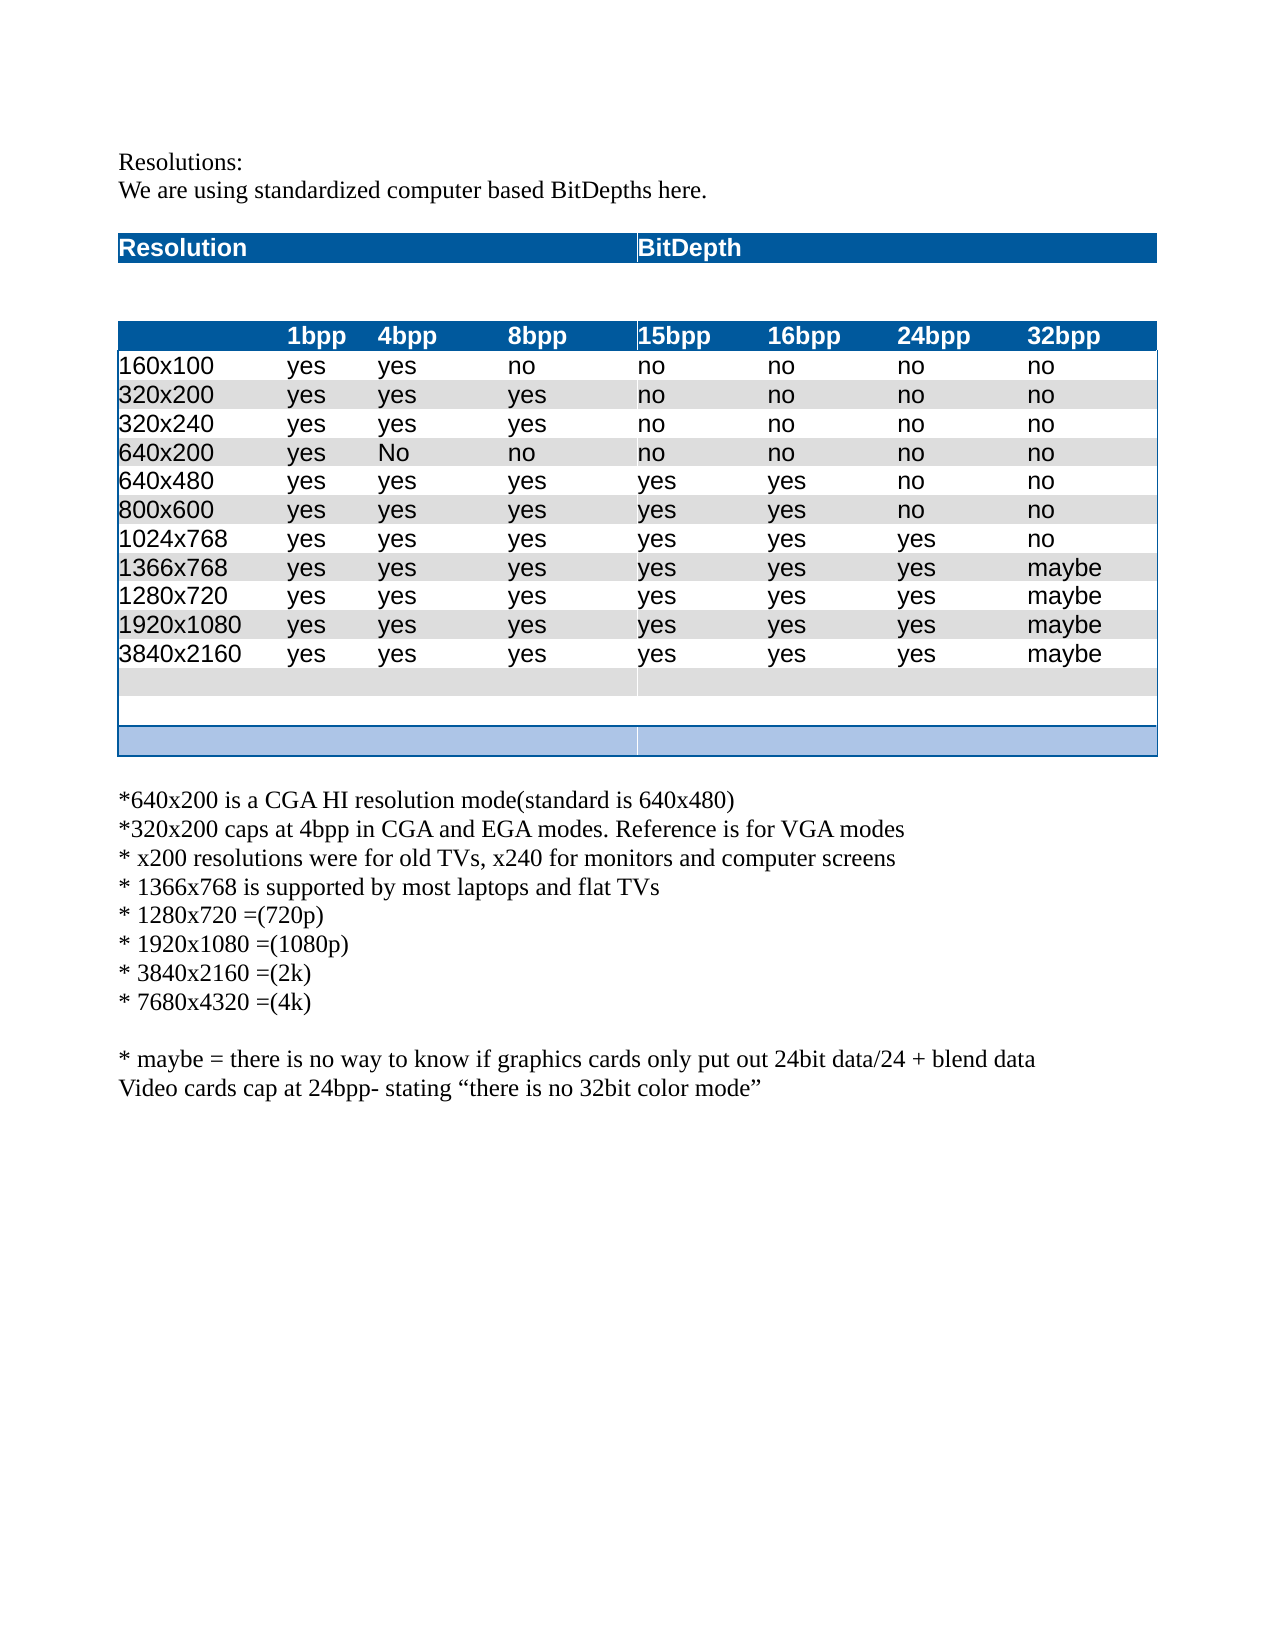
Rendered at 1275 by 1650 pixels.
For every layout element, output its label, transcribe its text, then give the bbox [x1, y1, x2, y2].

table_cell no [897, 380, 1027, 409]
table_cell no [767, 380, 897, 409]
table_cell [767, 668, 897, 696]
table_cell no [767, 409, 897, 437]
table_cell no [638, 409, 767, 437]
table_cell yes [638, 639, 767, 667]
table_cell [767, 727, 897, 755]
table_cell yes [508, 581, 637, 610]
table_cell yes [767, 553, 897, 581]
table_cell No [378, 438, 508, 466]
text Video cards cap at 24bpp- stating “there is no 32bit color mode” [118, 1073, 1157, 1102]
table_cell yes [638, 524, 767, 552]
table_cell yes [767, 495, 897, 524]
table_cell [119, 696, 287, 725]
table_cell yes [767, 466, 897, 495]
table_cell [287, 696, 378, 725]
table_cell maybe [1027, 581, 1157, 610]
text * x200 resolutions were for old TVs, x240 for monitors and computer screens [118, 843, 1157, 872]
table_cell 1366x768 [119, 553, 287, 581]
table_header 8bpp [508, 321, 637, 350]
table_cell [378, 727, 508, 755]
table_cell [638, 727, 767, 755]
table_cell no [508, 351, 637, 380]
table_cell 3840x2160 [119, 639, 287, 667]
table_cell 320x200 [119, 380, 287, 409]
table_cell yes [287, 351, 378, 380]
table_cell [378, 696, 508, 725]
table_cell 320x240 [119, 409, 287, 437]
table_cell yes [287, 438, 378, 466]
table_cell no [1027, 495, 1157, 524]
table_cell yes [897, 610, 1027, 639]
table_cell [1027, 725, 1157, 755]
table_cell yes [287, 639, 378, 667]
table_cell [287, 727, 378, 755]
text We are using standardized computer based BitDepths here. [118, 176, 1157, 204]
table_header Resolution [118, 233, 637, 262]
table_header 1bpp [287, 321, 378, 350]
table_cell yes [638, 581, 767, 610]
table_cell 640x480 [119, 466, 287, 495]
table_cell maybe [1027, 610, 1157, 639]
table_cell yes [508, 466, 637, 495]
table_cell [1027, 668, 1157, 696]
table_cell 1280x720 [119, 581, 287, 610]
table_cell yes [508, 524, 637, 552]
table_cell [119, 727, 287, 755]
table_cell no [897, 466, 1027, 495]
table_cell yes [897, 639, 1027, 667]
table_cell no [638, 438, 767, 466]
text *640x200 is a CGA HI resolution mode(standard is 640x480) [118, 786, 1157, 814]
table_cell yes [508, 380, 637, 409]
table_cell [1027, 696, 1157, 725]
text * 1280x720 =(720p) [118, 901, 1157, 929]
table_cell [638, 696, 767, 725]
table_cell yes [508, 639, 637, 667]
table_cell yes [897, 581, 1027, 610]
table_cell yes [767, 581, 897, 610]
text * 3840x2160 =(2k) [118, 958, 1157, 987]
table_cell [897, 668, 1027, 696]
table_cell yes [638, 610, 767, 639]
table_cell no [767, 438, 897, 466]
text * 1366x768 is supported by most laptops and flat TVs [118, 872, 1157, 901]
table_cell yes [287, 553, 378, 581]
table_cell yes [378, 639, 508, 667]
table_cell no [767, 351, 897, 380]
table_cell yes [638, 553, 767, 581]
table_cell no [638, 380, 767, 409]
text Resolutions: [118, 147, 1157, 176]
table_cell yes [767, 639, 897, 667]
table_cell yes [638, 466, 767, 495]
table_cell yes [378, 524, 508, 552]
table_cell yes [287, 380, 378, 409]
table_header BitDepth [638, 233, 1157, 262]
table_cell yes [287, 581, 378, 610]
table_cell yes [378, 351, 508, 380]
table_cell yes [897, 524, 1027, 552]
table_header 32bpp [1027, 321, 1157, 350]
table_cell yes [287, 409, 378, 437]
table_cell [638, 668, 767, 696]
table_cell yes [378, 495, 508, 524]
table_cell no [897, 351, 1027, 380]
table_cell yes [767, 610, 897, 639]
table_header 15bpp [638, 321, 767, 350]
table_cell yes [508, 610, 637, 639]
text * 7680x4320 =(4k) [118, 987, 1157, 1016]
table_cell yes [378, 380, 508, 409]
table_cell [508, 696, 637, 725]
table_cell [897, 696, 1027, 725]
table_cell no [1027, 409, 1157, 437]
text *320x200 caps at 4bpp in CGA and EGA modes. Reference is for VGA modes [118, 814, 1157, 843]
table_cell yes [508, 553, 637, 581]
table_cell 800x600 [119, 495, 287, 524]
table_cell [119, 668, 287, 696]
table_cell [508, 668, 637, 696]
table_cell [378, 668, 508, 696]
table_cell 1024x768 [119, 524, 287, 552]
table_cell yes [287, 495, 378, 524]
table_cell yes [508, 495, 637, 524]
table_header [118, 321, 287, 350]
table_cell maybe [1027, 553, 1157, 581]
table_cell no [897, 495, 1027, 524]
table_cell yes [378, 466, 508, 495]
table_cell yes [378, 610, 508, 639]
text * 1920x1080 =(1080p) [118, 929, 1157, 958]
table_cell yes [767, 524, 897, 552]
table_cell yes [378, 409, 508, 437]
table_cell yes [287, 610, 378, 639]
table_header 16bpp [767, 321, 897, 350]
table_cell no [1027, 438, 1157, 466]
table_cell no [1027, 350, 1157, 380]
table_cell no [1027, 466, 1157, 495]
table_cell [897, 727, 1027, 755]
table_cell 1920x1080 [119, 610, 287, 639]
table_cell yes [378, 553, 508, 581]
table_cell [287, 668, 378, 696]
text * maybe = there is no way to know if graphics cards only put out 24bit data/24 + blend data [118, 1044, 1157, 1073]
table_cell no [638, 351, 767, 380]
table_cell no [1027, 524, 1157, 552]
table_cell no [1027, 380, 1157, 409]
table_cell yes [378, 581, 508, 610]
table_cell no [508, 438, 637, 466]
table_cell yes [638, 495, 767, 524]
table_cell [508, 727, 637, 755]
table_cell yes [287, 524, 378, 552]
table_cell 160x100 [119, 351, 287, 380]
table_cell yes [508, 409, 637, 437]
table_cell yes [897, 553, 1027, 581]
table_cell maybe [1027, 639, 1157, 667]
table_cell [767, 696, 897, 725]
table_cell yes [287, 466, 378, 495]
table_cell 640x200 [119, 438, 287, 466]
table_cell no [897, 438, 1027, 466]
table_cell no [897, 409, 1027, 437]
table_header 4bpp [378, 321, 508, 350]
table_header 24bpp [897, 321, 1027, 350]
